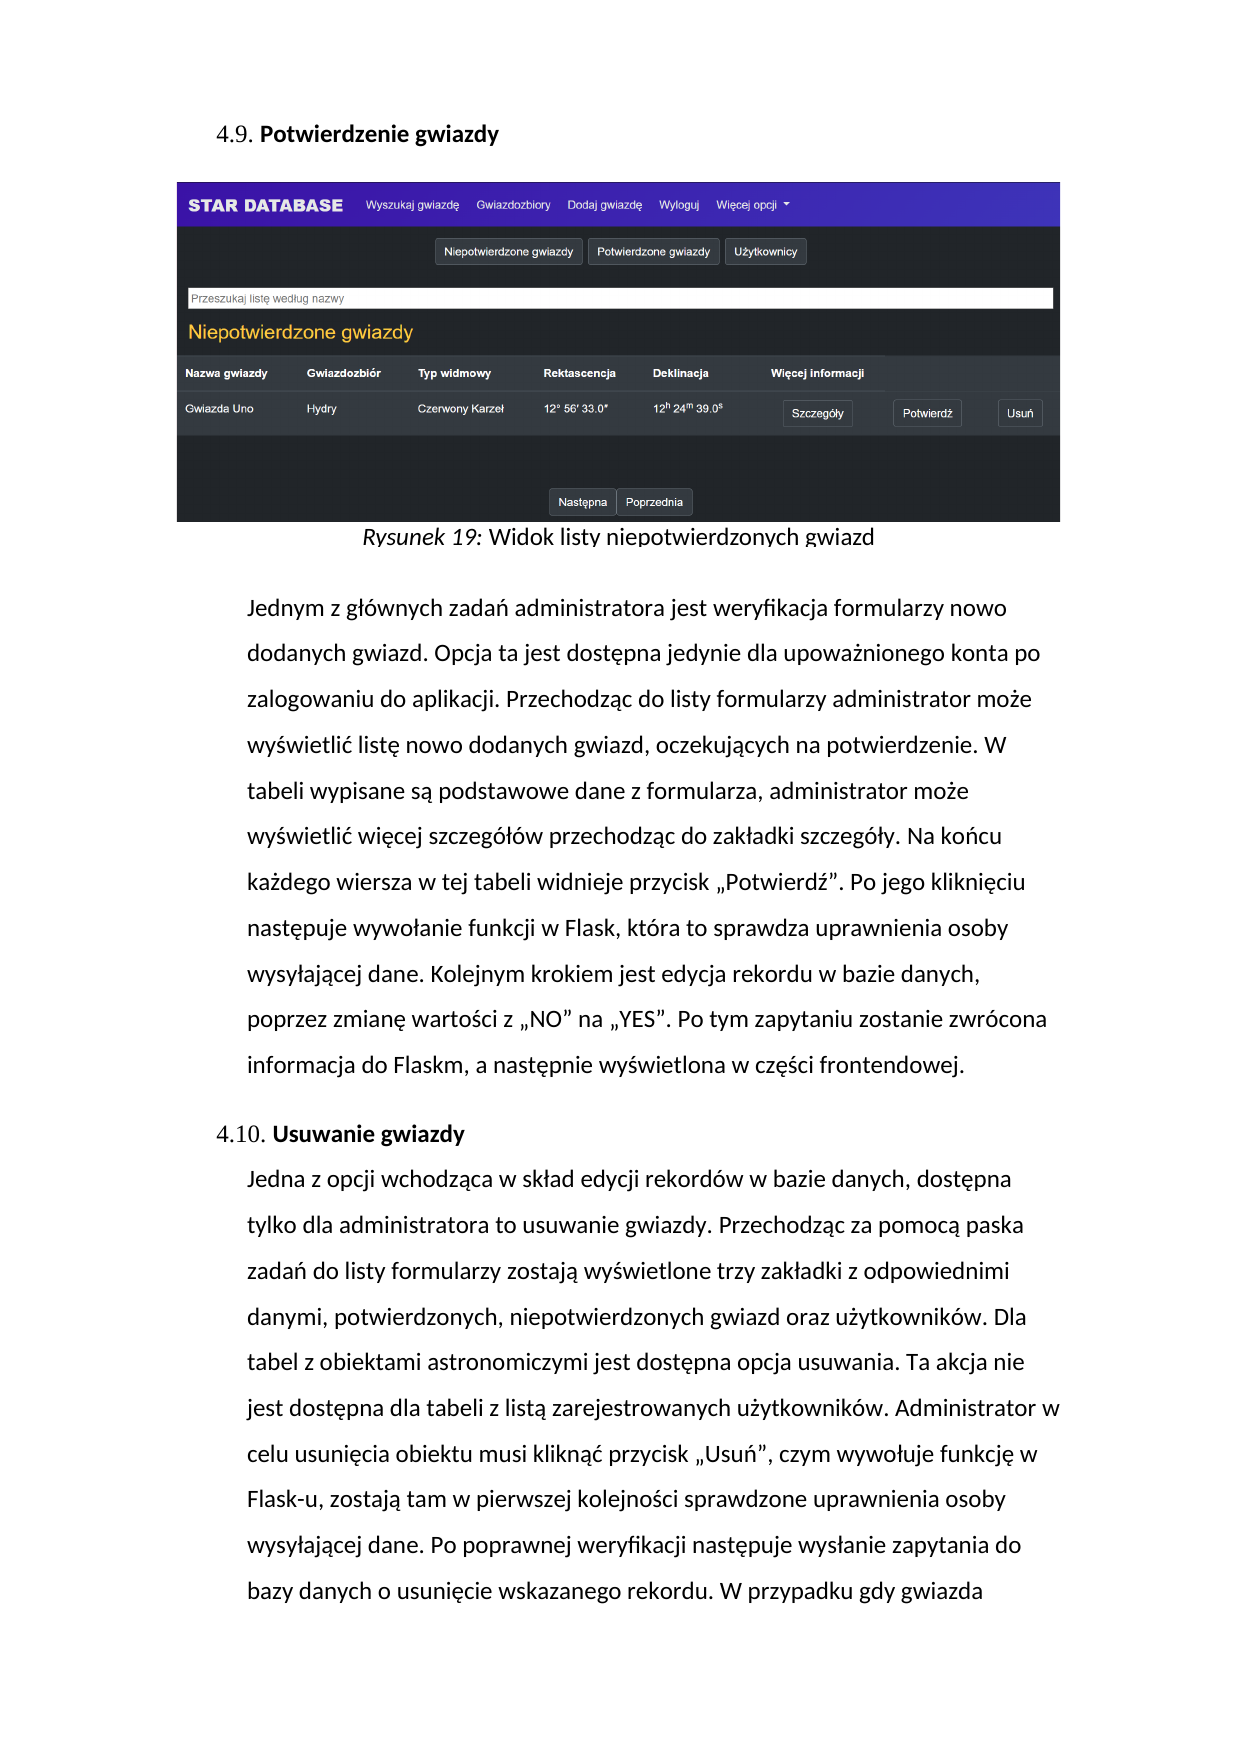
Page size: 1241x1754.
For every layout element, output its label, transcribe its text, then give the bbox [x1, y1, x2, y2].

list Jednym z głównych zadań administratora jest weryfikacja formularzy nowo dodanych gwiazd. Opcja ta jest dostępna jedynie dla upoważnionego konta po zalogowaniu do aplikacji. Przechodząc do listy formularzy administrator może wyświetlić listę nowo dodanych gwiazd, oczekujących na potwierdzenie. W tabeli wypisane są podstawowe dane z formularza, administrator może wyświetlić więcej szczegółów przechodząc do zakładki szczegóły. Na końcu każdego wiersza w tej tabeli widnieje przycisk „Potwierdź”. Po jego kliknięciu następuje wywołanie funkcji w Flask, która to sprawdza uprawnienia osoby wysyłającej dane. Kolejnym krokiem jest edycja rekordu w bazie danych, poprzez zmianę wartości z „NO” na „YES”. Po tym zapytaniu zostanie zwrócona informacja do Flaskm, a następnie wyświetlona w części frontendowej. [210, 546, 1065, 1080]
list Potwierdzenie gwiazdy [172, 118, 1065, 182]
list Usuwanie gwiazdy Jedna z opcji wchodząca w skład edycji rekordów w bazie danych, dostępna tylko dla administratora to usuwanie gwiazdy. Przechodząc za pomocą paska zadań do listy formularzy zostają wyświetlone trzy zakładki z odpowiednimi danymi, potwierdzonych, niepotwierdzonych gwiazd oraz użytkowników. Dla tabel z obiektami astronomiczymi jest dostępna opcja usuwania. Ta akcja nie jest dostępna dla tabeli z listą zarejestrowanych użytkowników. Administrator w celu usunięcia obiektu musi kliknąć przycisk „Usuń”, czym wywołuje funkcję w Flask-u, zostają tam w pierwszej kolejności sprawdzone uprawnienia osoby wysyłającej dane. Po poprawnej weryfikacji następuje wysłanie zapytania do bazy danych o usunięcie wskazanego rekordu. W przypadku gdy gwiazda [210, 1118, 1065, 1606]
list Rysunek 19: Widok listy niepotwierdzonych gwiazd [172, 182, 1065, 546]
